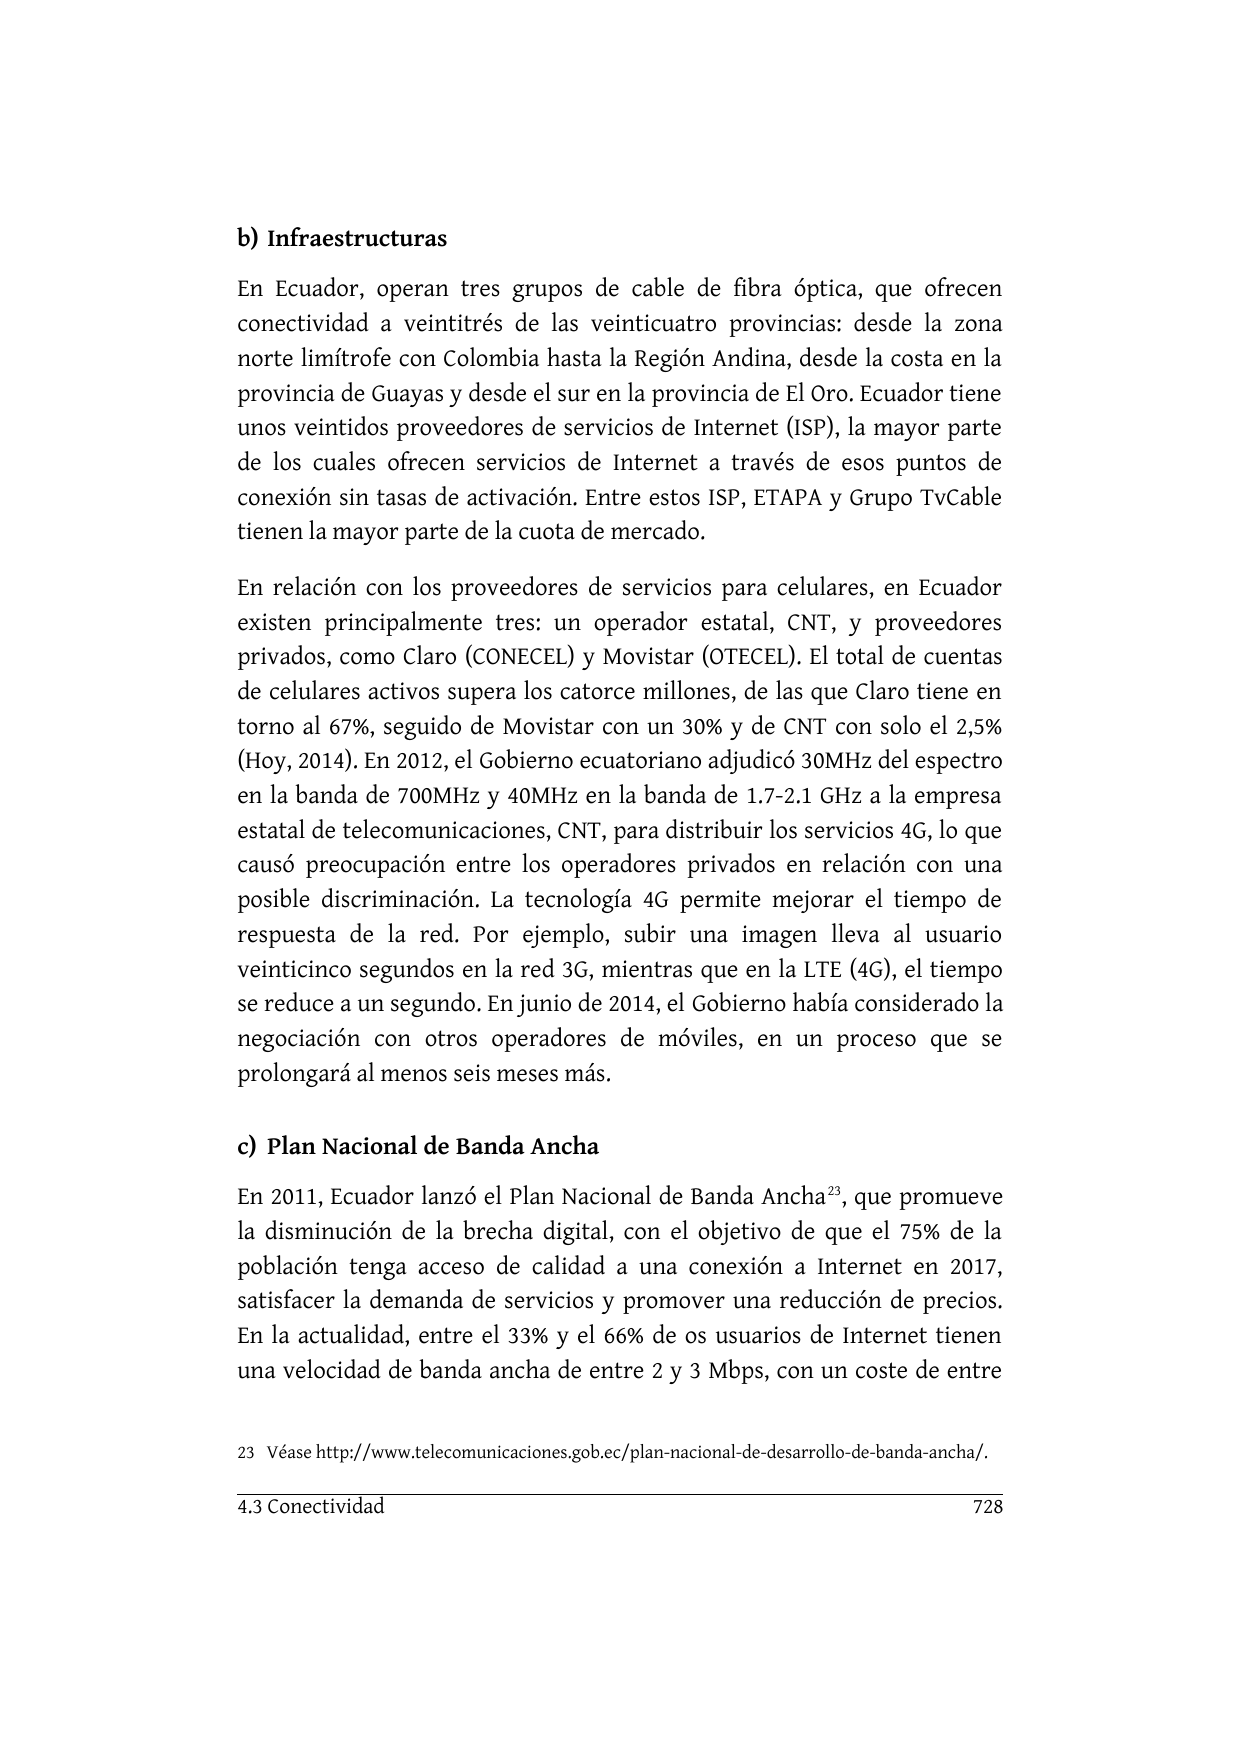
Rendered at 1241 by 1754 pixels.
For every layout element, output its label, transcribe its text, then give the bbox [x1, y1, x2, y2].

subtitle Plan Nacional de Banda Ancha [237, 1133, 1003, 1162]
text En 2011, Ecuador lanzó el Plan Nacional de Banda Ancha, que promueve la disminución de la brecha digital, con el objetivo de que el 75% de la población tenga acceso de calidad a una conexión a Internet en 2017, satisfacer la demanda de servicios y promover una reducción de precios. En la actualidad, entre el 33% y el 66% de os usuarios de Internet tienen una velocidad de banda ancha de entre 2 y 3 Mbps, con un coste de entre [237, 1183, 1003, 1385]
subtitle Infraestructuras [237, 225, 1003, 254]
text En relación con los proveedores de servicios para celulares, en Ecuador existen principalmente tres: un operador estatal, CNT, y proveedores privados, como Claro (CONECEL) y Movistar (OTECEL). El total de cuentas de celulares activos supera los catorce millones, de las que Claro tiene en torno al 67%, seguido de Movistar con un 30% y de CNT con solo el 2,5% (Hoy, 2014). En 2012, el Gobierno ecuatoriano adjudicó 30MHz del espectro en la banda de 700MHz y 40MHz en la banda de 1.7-2.1 GHz a la empresa estatal de telecomunicaciones, CNT, para distribuir los servicios 4G, lo que causó preocupación entre los operadores privados en relación con una posible discriminación. La tecnología 4G permite mejorar el tiempo de respuesta de la red. Por ejemplo, subir una imagen lleva al usuario veinticinco segundos en la red 3G, mientras que en la LTE (4G), el tiempo se reduce a un segundo. En junio de 2014, el Gobierno había considerado la negociación con otros operadores de móviles, en un proceso que se prolongará al menos seis meses más. [237, 573, 1003, 1088]
text En Ecuador, operan tres grupos de cable de fibra óptica, que ofrecen conectividad a veintitrés de las veinticuatro provincias: desde la zona norte limítrofe con Colombia hasta la Región Andina, desde la costa en la provincia de Guayas y desde el sur en la provincia de El Oro. Ecuador tiene unos veintidos proveedores de servicios de Internet (ISP), la mayor parte de los cuales ofrecen servicios de Internet a través de esos puntos de conexión sin tasas de activación. Entre estos ISP, ETAPA y Grupo TvCable tienen la mayor parte de la cuota de mercado. [237, 275, 1003, 547]
text Véase http://www.telecomunicaciones.gob.ec/plan-nacional-de-desarrollo-de-banda-ancha/. [237, 1442, 1003, 1464]
